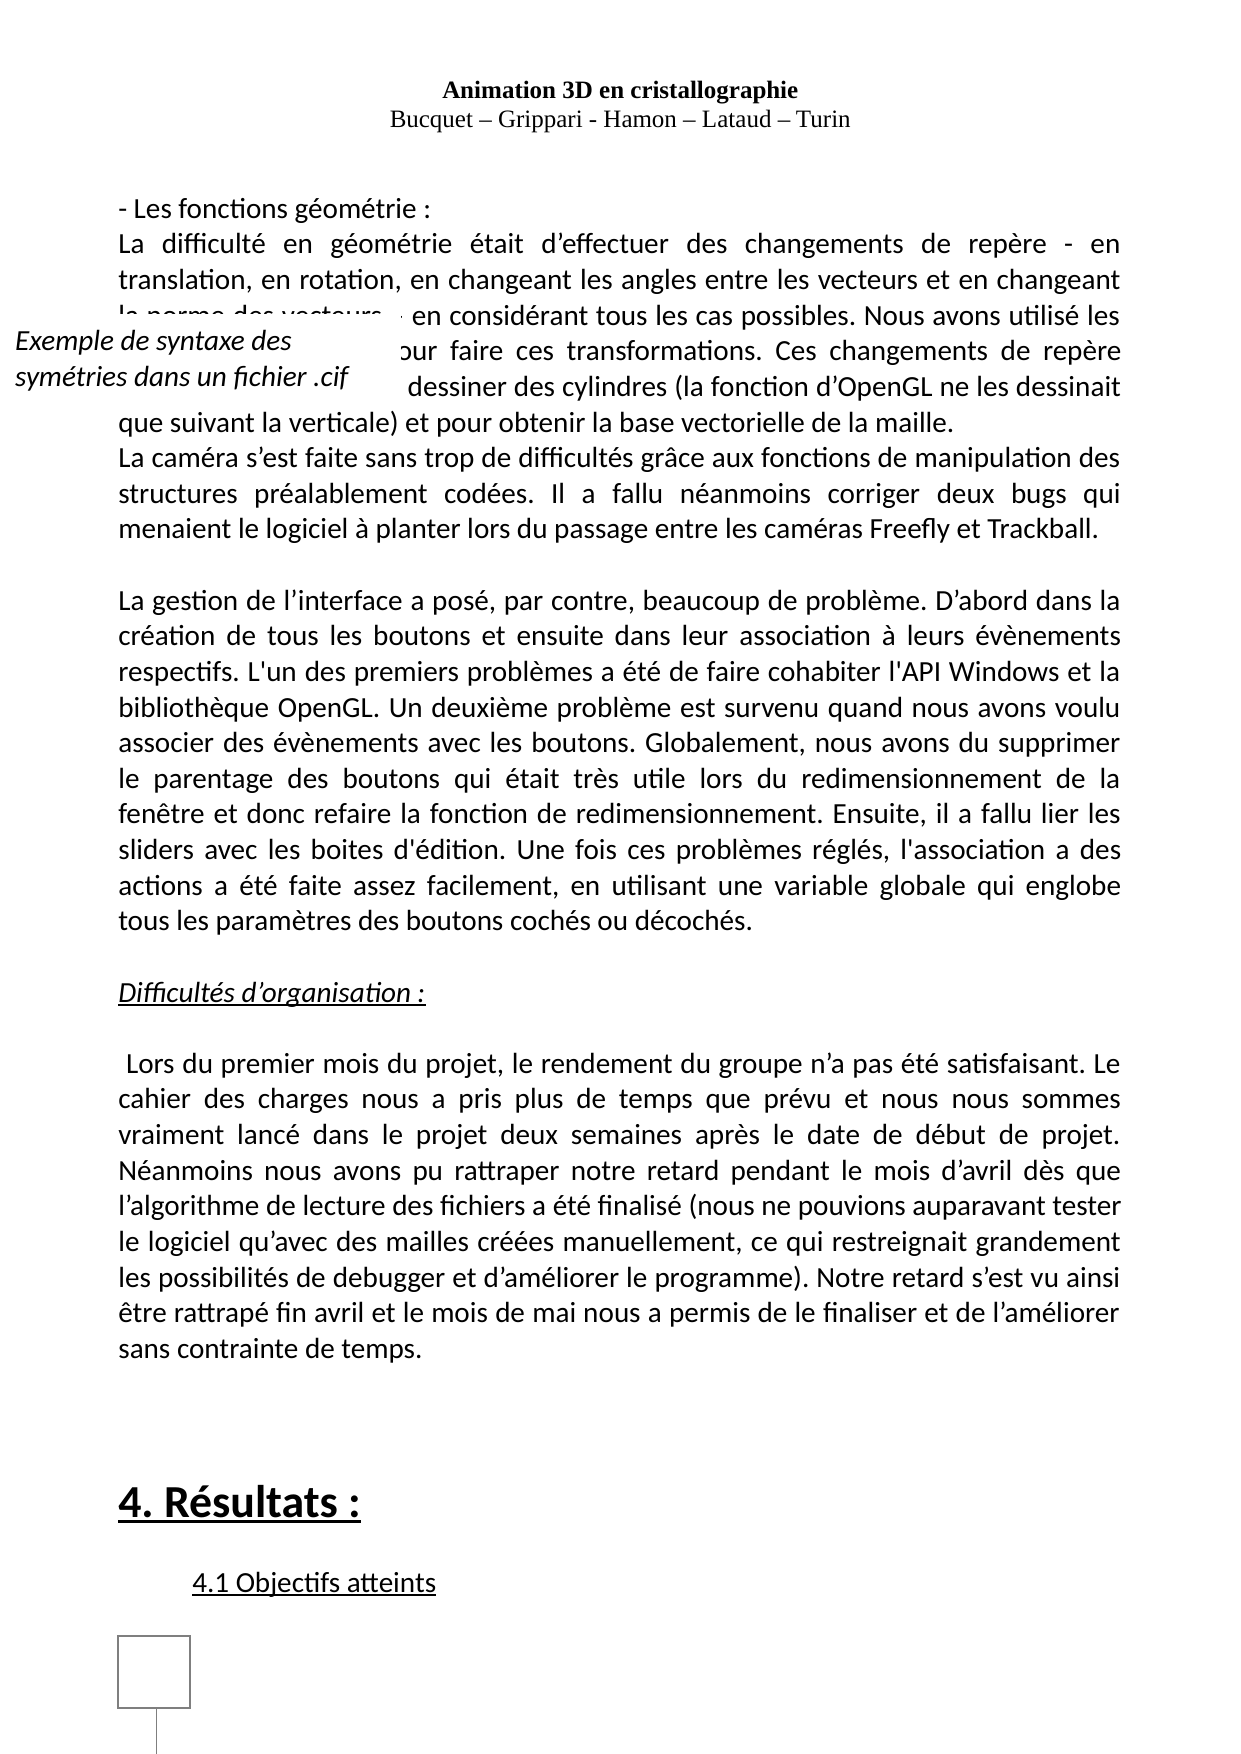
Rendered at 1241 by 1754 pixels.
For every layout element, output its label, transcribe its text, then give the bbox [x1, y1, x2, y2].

text 4. Résultats : [118, 1472, 1122, 1528]
text La difficulté en géométrie était d’effectuer des changements de repère - en translation, en rotation, en changeant les angles entre les vecteurs et en changeant la norme des vecteurs – en considérant tous les cas possibles. Nous avons utilisé les matrices de passage pour faire ces transformations. Ces changements de repère nous étaient utiles pour dessiner des cylindres (la fonction d’OpenGL ne les dessinait que suivant la verticale) et pour obtenir la base vectorielle de la maille. [118, 226, 1122, 439]
text 4.1 Objectifs atteints [118, 1564, 1122, 1600]
text Lors du premier mois du projet, le rendement du groupe n’a pas été satisfaisant. Le cahier des charges nous a pris plus de temps que prévu et nous nous sommes vraiment lancé dans le projet deux semaines après le date de début de projet. Néanmoins nous avons pu rattraper notre retard pendant le mois d’avril dès que l’algorithme de lecture des fichiers a été finalisé (nous ne pouvions auparavant tester le logiciel qu’avec des mailles créées manuellement, ce qui restreignait grandement les possibilités de debugger et d’améliorer le programme). Notre retard s’est vu ainsi être rattrapé fin avril et le mois de mai nous a permis de le finaliser et de l’améliorer sans contrainte de temps. [118, 1045, 1122, 1366]
text Difficultés d’organisation : [118, 974, 1122, 1009]
text - Les fonctions géométrie : [118, 190, 1122, 226]
text Exemple de syntaxe des symétries dans un fichier .cif [15, 322, 386, 393]
text La caméra s’est faite sans trop de difficultés grâce aux fonctions de manipulation des structures préalablement codées. Il a fallu néanmoins corriger deux bugs qui menaient le logiciel à planter lors du passage entre les caméras Freefly et Trackball. [118, 439, 1122, 546]
text La gestion de l’interface a posé, par contre, beaucoup de problème. D’abord dans la création de tous les boutons et ensuite dans leur association à leurs évènements respectifs. L'un des premiers problèmes a été de faire cohabiter l'API Windows et la bibliothèque OpenGL. Un deuxième problème est survenu quand nous avons voulu associer des évènements avec les boutons. Globalement, nous avons du supprimer le parentage des boutons qui était très utile lors du redimensionnement de la fenêtre et donc refaire la fonction de redimensionnement. Ensuite, il a fallu lier les sliders avec les boites d'édition. Une fois ces problèmes réglés, l'association a des actions a été faite assez facilement, en utilisant une variable globale qui englobe tous les paramètres des boutons cochés ou décochés. [118, 582, 1122, 938]
